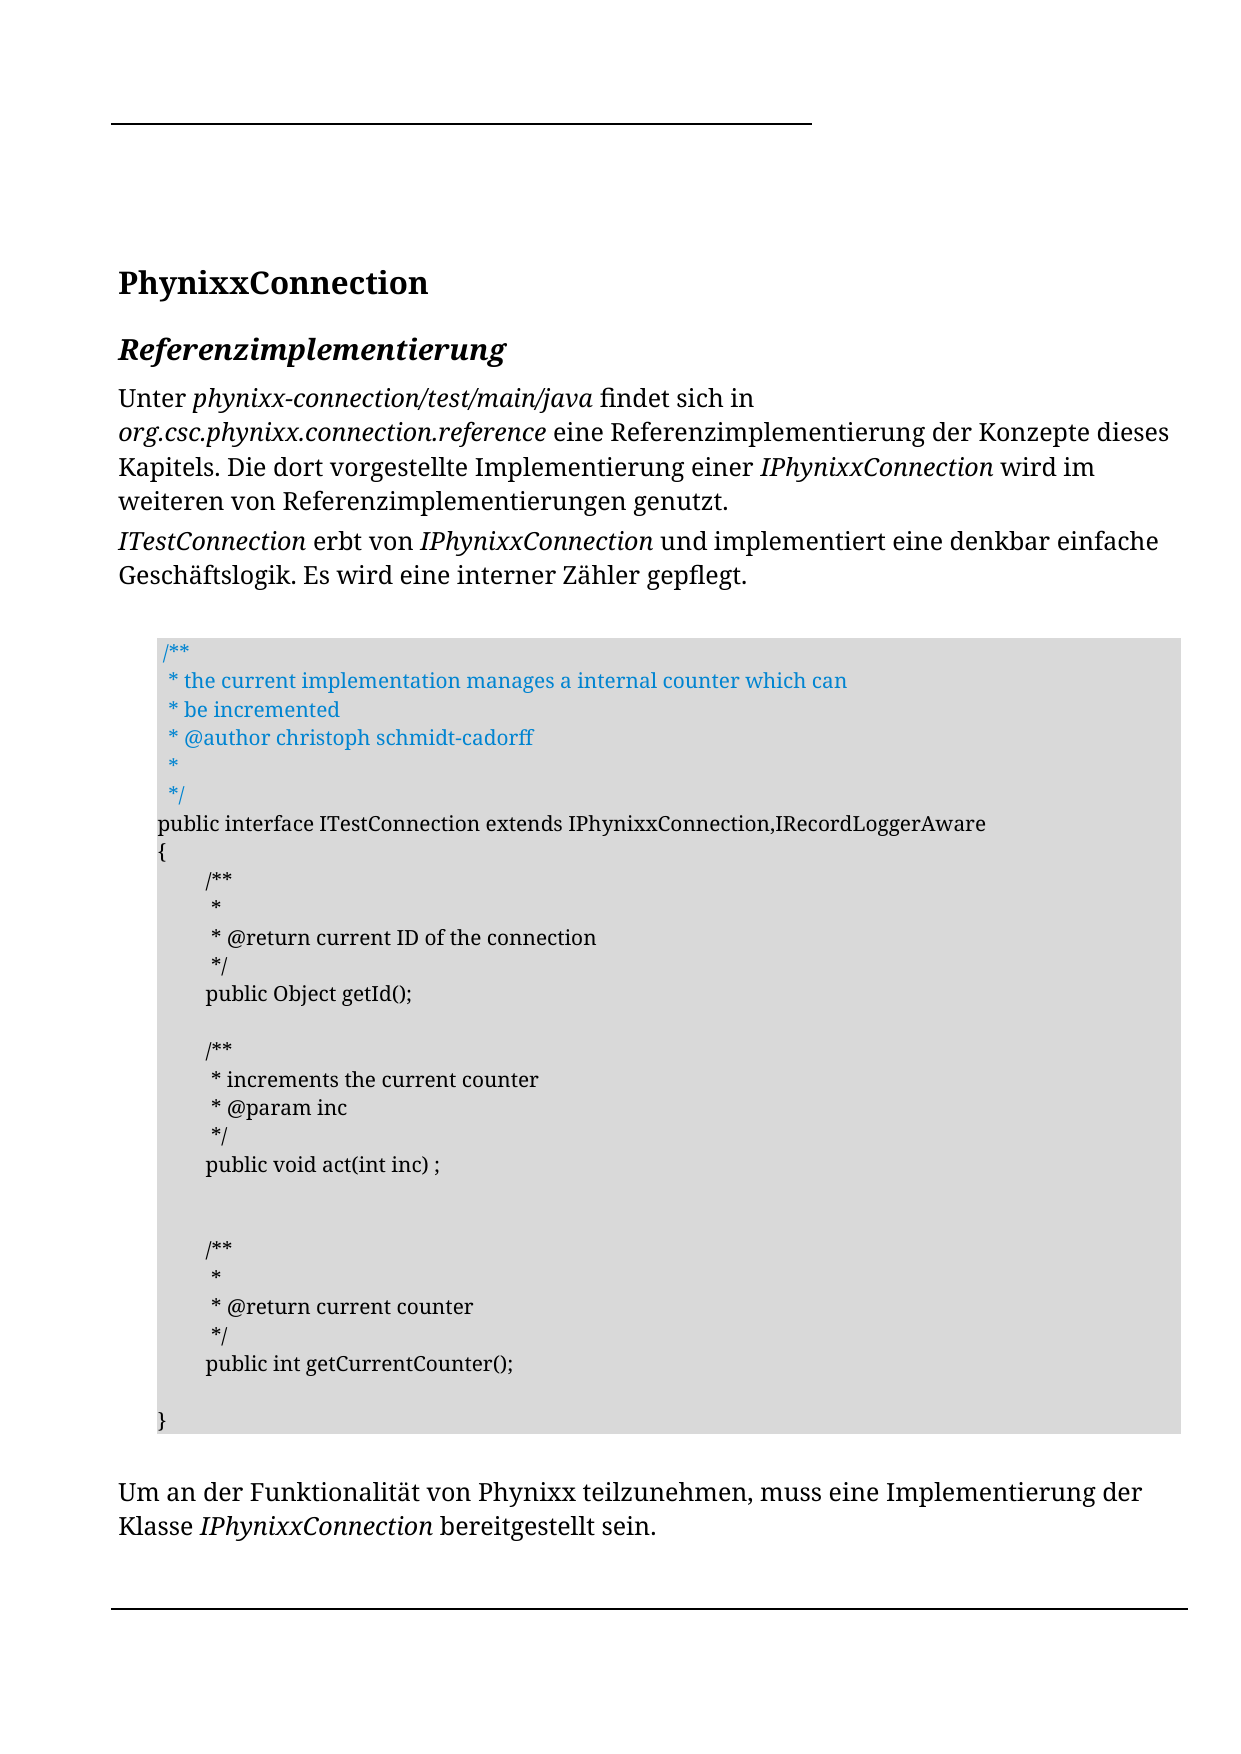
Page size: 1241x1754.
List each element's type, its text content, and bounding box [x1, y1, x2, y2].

text * @param inc [157, 1093, 1181, 1122]
text public interface ITestConnection extends IPhynixxConnection,IRecordLoggerAware [157, 809, 1181, 837]
text * [157, 1264, 1181, 1292]
text /** [157, 638, 1181, 667]
text */ [157, 780, 1181, 809]
text /** [157, 1235, 1181, 1264]
text ITestConnection erbt von IPhynixxConnection und implementiert eine denkbar einfache Geschäftslogik. Es wird eine interner Zähler gepflegt. [118, 523, 1181, 592]
text */ [157, 1321, 1181, 1349]
text { [157, 837, 1181, 866]
text public void act(int inc) ; [157, 1150, 1181, 1178]
text public Object getId(); [157, 979, 1181, 1008]
text * the current implementation manages a internal counter which can * be incremented [157, 667, 1181, 723]
text * @return current ID of the connection [157, 923, 1181, 951]
text * [157, 894, 1181, 923]
subtitle Referenzimplementierung [118, 329, 1181, 368]
text */ [157, 951, 1181, 979]
text Um an der Funktionalität von Phynixx teilzunehmen, muss eine Implementierung der Klasse IPhynixxConnection bereitgestellt sein. [118, 1475, 1181, 1543]
text public int getCurrentCounter(); [157, 1349, 1181, 1378]
subtitle PhynixxConnection [118, 261, 1181, 304]
text /** [157, 1036, 1181, 1065]
text Unter phynixx-connection/test/main/java findet sich in org.csc.phynixx.connection.reference eine Referenzimplementierung der Konzepte dieses Kapitels. Die dort vorgestellte Implementierung einer IPhynixxConnection wird im weiteren von Referenzimplementierungen genutzt. [118, 381, 1181, 517]
text * [157, 752, 1181, 780]
text * increments the current counter [157, 1065, 1181, 1093]
text /** [157, 866, 1181, 894]
text * @author christoph schmidt-cadorff [157, 723, 1181, 752]
text */ [157, 1122, 1181, 1150]
text } [157, 1406, 1181, 1434]
text * @return current counter [157, 1292, 1181, 1321]
